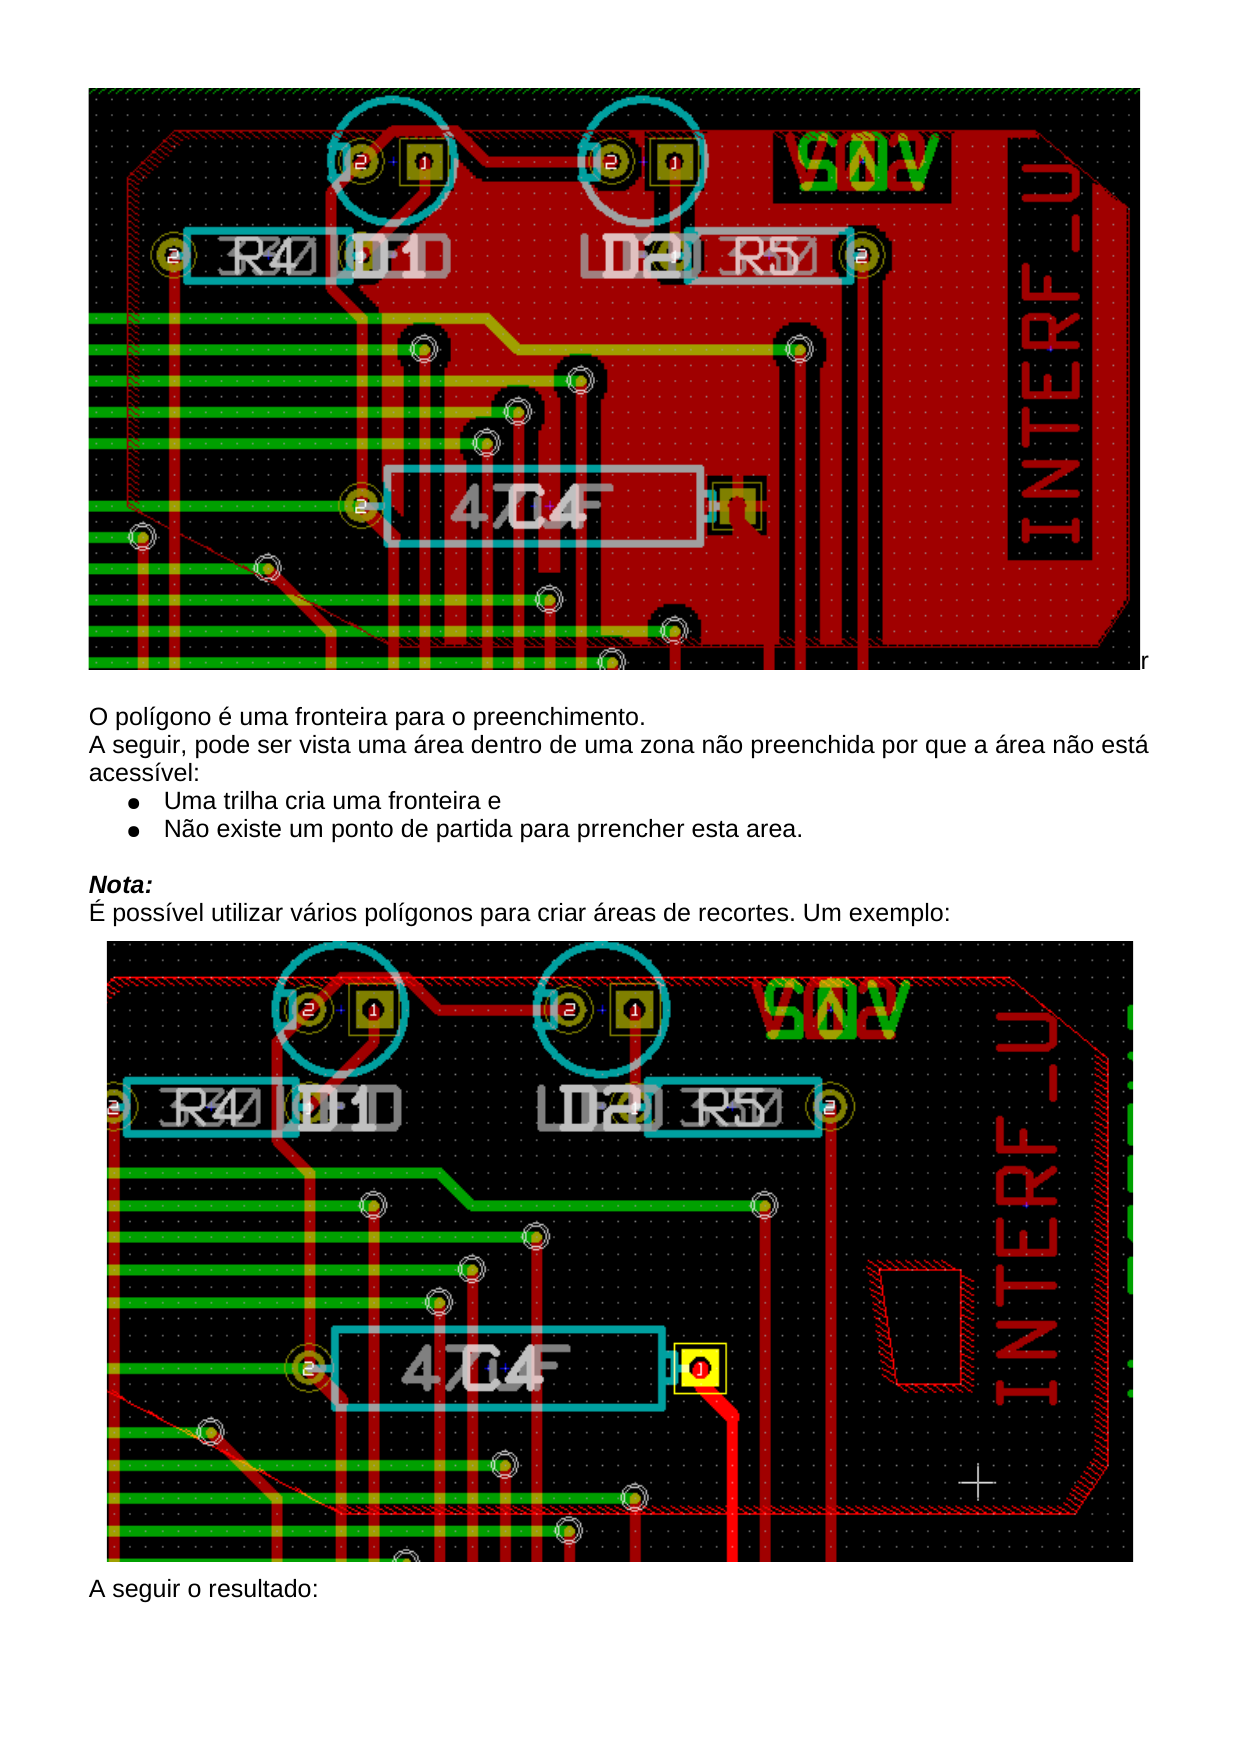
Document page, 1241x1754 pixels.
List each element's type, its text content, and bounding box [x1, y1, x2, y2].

text É possível utilizar vários polígonos para criar áreas de recortes. Um exemplo: [88, 899, 1152, 927]
text r [88, 88, 1152, 675]
text A seguir o resultado: [88, 1575, 1152, 1603]
text A seguir, pode ser vista uma área dentro de uma zona não preenchida por que a área não está acessível: [88, 731, 1152, 787]
list Uma trilha cria uma fronteira e [126, 787, 1152, 815]
list Não existe um ponto de partida para prrencher esta area. [126, 815, 1152, 843]
picture [106, 941, 1134, 1562]
text Nota: [88, 871, 1152, 899]
text O polígono é uma fronteira para o preenchimento. [88, 703, 1152, 731]
picture [88, 88, 1141, 670]
